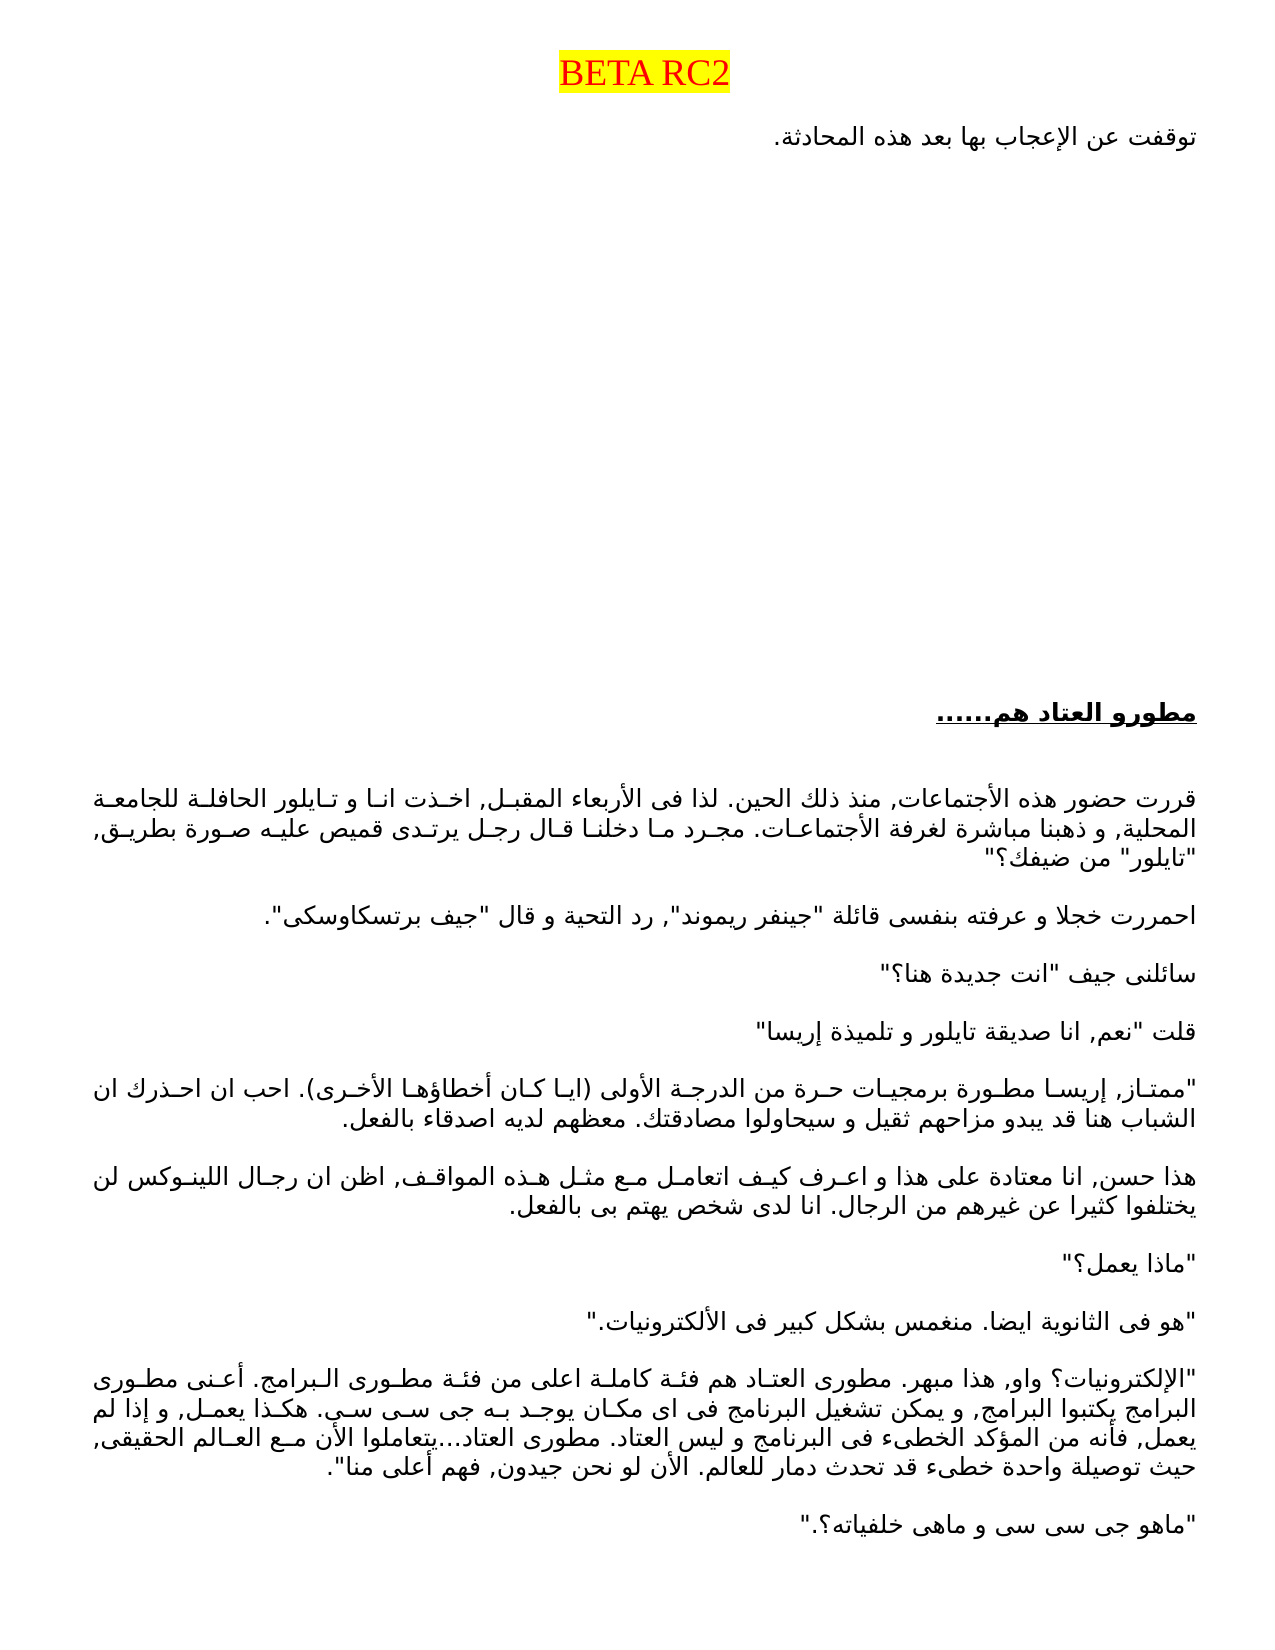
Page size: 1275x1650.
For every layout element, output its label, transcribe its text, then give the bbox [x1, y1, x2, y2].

text هذا حسن, انا معتادة على هذا و اعرف كيف اتعامل مع مثل هذه المواقف, اظن ان رجال اللينوكس لن يختلفوا كثيرا عن غيرهم من الرجال. انا لدى شخص يهتم بى بالفعل. [92, 1162, 1197, 1220]
text "ممتاز, إريسا مطورة برمجيات حرة من الدرجة الأولى (ايا كان أخطاؤها الأخرى). احب ان احذرك ان الشباب هنا قد يبدو مزاحهم ثقيل و سيحاولوا مصادقتك. معظهم لديه اصدقاء بالفعل. [92, 1075, 1197, 1133]
text مطورو العتاد هم...... [92, 698, 1197, 727]
text "هو فى الثانوية ايضا. منغمس بشكل كبير فى الألكترونيات." [92, 1307, 1197, 1336]
text توقفت عن الإعجاب بها بعد هذه المحادثة. [92, 123, 1197, 152]
text "ماذا يعمل؟" [92, 1249, 1197, 1278]
text سائلنى جيف "انت جديدة هنا؟" [92, 959, 1197, 988]
text "ماهو جى سى سى و ماهى خلفياته؟." [92, 1510, 1197, 1539]
text قررت حضور هذه الأجتماعات, منذ ذلك الحين. لذا فى الأربعاء المقبل, اخذت انا و تايلور الحافلة للجامعة المحلية, و ذهبنا مباشرة لغرفة الأجتماعات. مجرد ما دخلنا قال رجل يرتدى قميص عليه صورة بطريق, "تايلور" من ضيفك؟" [92, 785, 1197, 872]
text قلت "نعم, انا صديقة تايلور و تلميذة إريسا" [92, 1017, 1197, 1046]
text احمررت خجلا و عرفته بنفسى قائلة "جينفر ريموند", رد التحية و قال "جيف برتسكاوسكى". [92, 901, 1197, 930]
text "الإلكترونيات؟ واو, هذا مبهر. مطورى العتاد هم فئة كاملة اعلى من فئة مطورى البرامج. أعنى مطورى البرامج يكتبوا البرامج, و يمكن تشغيل البرنامج فى اى مكان يوجد به جى سى سى. هكذا يعمل, و إذا لم يعمل, فأنه من المؤكد الخطىء فى البرنامج و ليس العتاد. مطورى العتاد...يتعاملوا الأن مع العالم الحقيقى, حيث توصيلة واحدة خطىء قد تحدث دمار للعالم. الأن لو نحن جيدون, فهم أعلى منا". [92, 1365, 1197, 1481]
